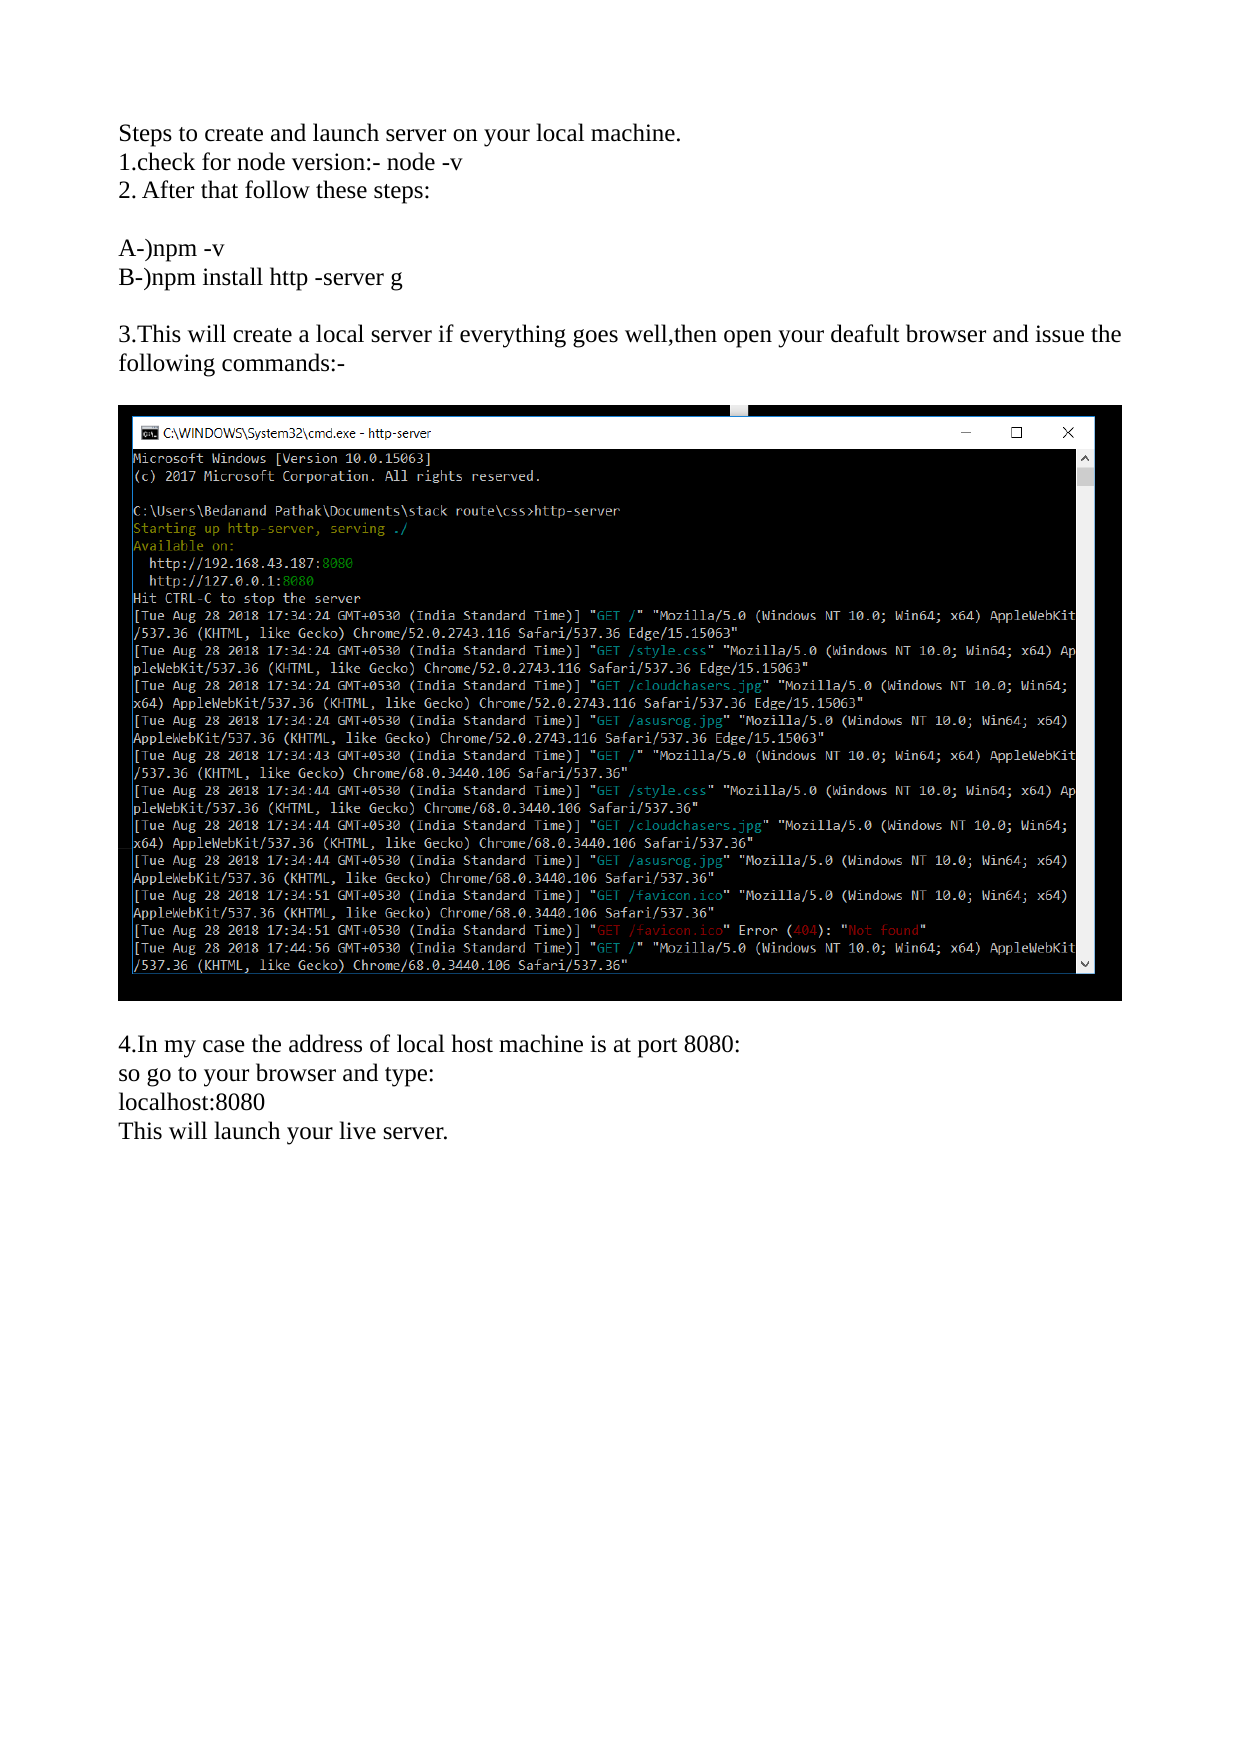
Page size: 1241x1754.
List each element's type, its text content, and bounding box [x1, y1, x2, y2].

text 4.In my case the address of local host machine is at port 8080: [118, 1029, 1122, 1058]
text A-)npm -v [118, 233, 1122, 262]
text 1.check for node version:- node -v [118, 147, 1122, 176]
text 2. After that follow these steps: [118, 176, 1122, 204]
picture [118, 405, 1122, 1001]
text B-)npm install http -server g [118, 262, 1122, 291]
text so go to your browser and type: [118, 1058, 1122, 1087]
text localhost:8080 [118, 1087, 1122, 1116]
text 3.This will create a local server if everything goes well,then open your deafult browser and issue the following commands:- [118, 319, 1122, 377]
text Steps to create and launch server on your local machine. [118, 118, 1122, 147]
text This will launch your live server. [118, 1116, 1122, 1144]
